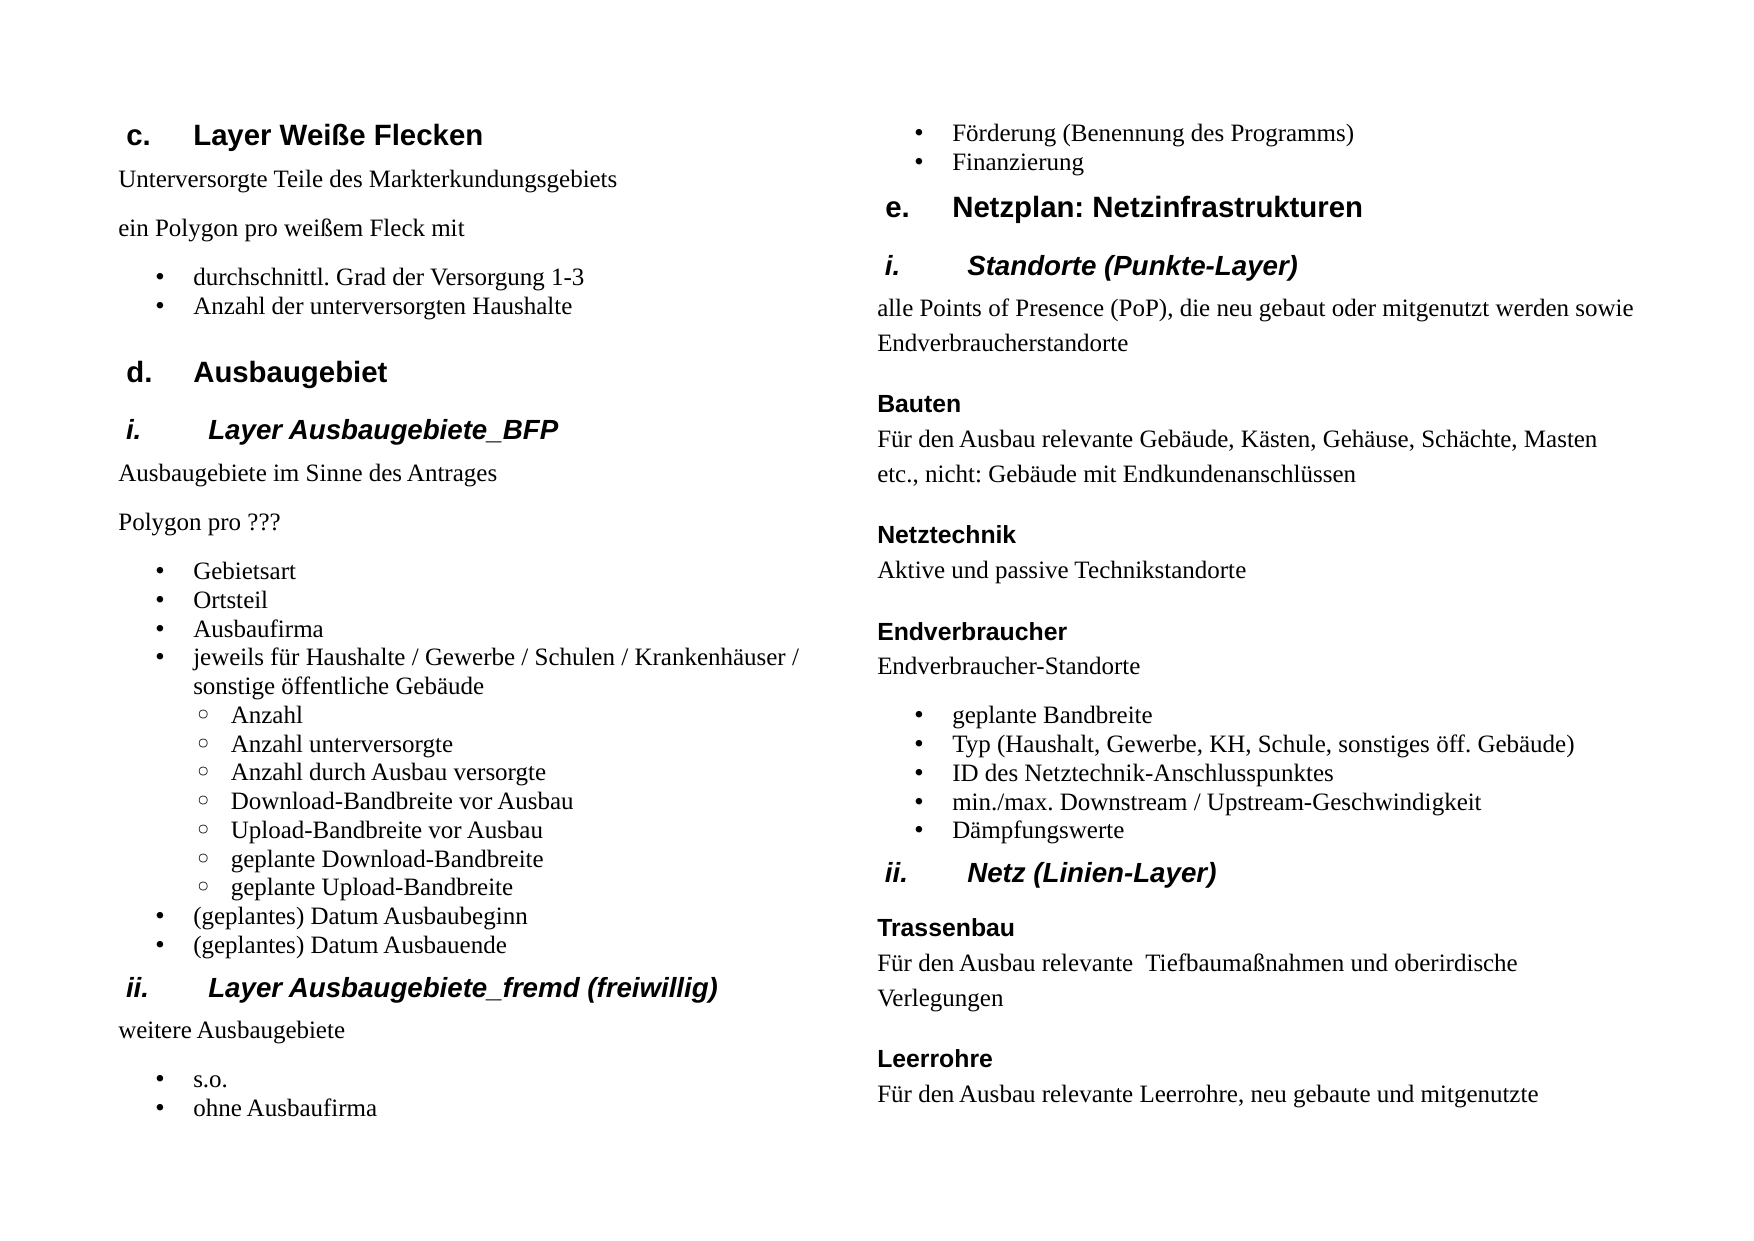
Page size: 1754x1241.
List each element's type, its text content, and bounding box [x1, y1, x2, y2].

subtitle Layer Ausbaugebiete_BFP [118, 414, 877, 446]
text Für den Ausbau relevante Tiefbaumaßnahmen und oberirdische Verlegungen [877, 948, 1636, 1012]
list Dämpfungswerte [914, 815, 1636, 844]
list Förderung (Benennung des Programms) [914, 118, 1636, 147]
text Ausbaugebiete im Sinne des Antrages [118, 458, 877, 487]
text weitere Ausbaugebiete [118, 1016, 877, 1044]
subtitle Endverbraucher [877, 617, 1636, 645]
subtitle Netz (Linien-Layer) [877, 857, 1636, 888]
list Finanzierung [914, 147, 1636, 176]
subtitle Standorte (Punkte-Layer) [877, 249, 1636, 281]
text Aktive und passive Technikstandorte [877, 555, 1636, 584]
list Ausbaufirma [156, 614, 877, 642]
list Anzahl durch Ausbau versorgte [193, 757, 877, 786]
list Download-Bandbreite vor Ausbau [193, 786, 877, 815]
list (geplantes) Datum Ausbaubeginn [156, 901, 877, 930]
subtitle Layer Weiße Flecken [118, 118, 877, 152]
text Unterversorgte Teile des Markterkundungsgebiets [118, 164, 877, 193]
list Anzahl unterversorgte [193, 729, 877, 757]
list Anzahl [193, 700, 877, 729]
list durchschnittl. Grad der Versorgung 1-3 [156, 262, 877, 291]
list geplante Upload-Bandbreite [193, 872, 877, 901]
text alle Points of Presence (PoP), die neu gebaut oder mitgenutzt werden sowie Endverbraucherstandorte [877, 293, 1636, 357]
subtitle Layer Ausbaugebiete_fremd (freiwillig) [118, 971, 877, 1003]
list (geplantes) Datum Ausbauende [156, 930, 877, 959]
list Ortsteil [156, 585, 877, 614]
subtitle Netztechnik [877, 520, 1636, 549]
list Anzahl der unterversorgten Haushalte [156, 291, 877, 320]
subtitle Leerrohre [877, 1044, 1636, 1073]
subtitle Netzplan: Netzinfrastrukturen [877, 190, 1636, 224]
list s.o. [156, 1064, 877, 1093]
list ohne Ausbaufirma [156, 1093, 877, 1122]
list jeweils für Haushalte / Gewerbe / Schulen / Krankenhäuser / sonstige öffentliche Gebäude [156, 642, 877, 700]
list ID des Netztechnik-Anschlusspunktes [914, 758, 1636, 787]
list Typ (Haushalt, Gewerbe, KH, Schule, sonstiges öff. Gebäude) [914, 729, 1636, 758]
text Für den Ausbau relevante Gebäude, Kästen, Gehäuse, Schächte, Masten etc., nicht: Gebäude mit Endkundenanschlüssen [877, 424, 1636, 487]
list geplante Download-Bandbreite [193, 844, 877, 872]
list min./max. Downstream / Upstream-Geschwindigkeit [914, 787, 1636, 815]
list Upload-Bandbreite vor Ausbau [193, 815, 877, 844]
list Gebietsart [156, 556, 877, 585]
list geplante Bandbreite [914, 700, 1636, 729]
text Für den Ausbau relevante Leerrohre, neu gebaute und mitgenutzte [877, 1079, 1636, 1108]
text Polygon pro ??? [118, 507, 877, 536]
subtitle Trassenbau [877, 913, 1636, 942]
text ein Polygon pro weißem Fleck mit [118, 213, 877, 242]
subtitle Bauten [877, 389, 1636, 418]
text Endverbraucher-Standorte [877, 651, 1636, 680]
subtitle Ausbaugebiet [118, 355, 877, 389]
